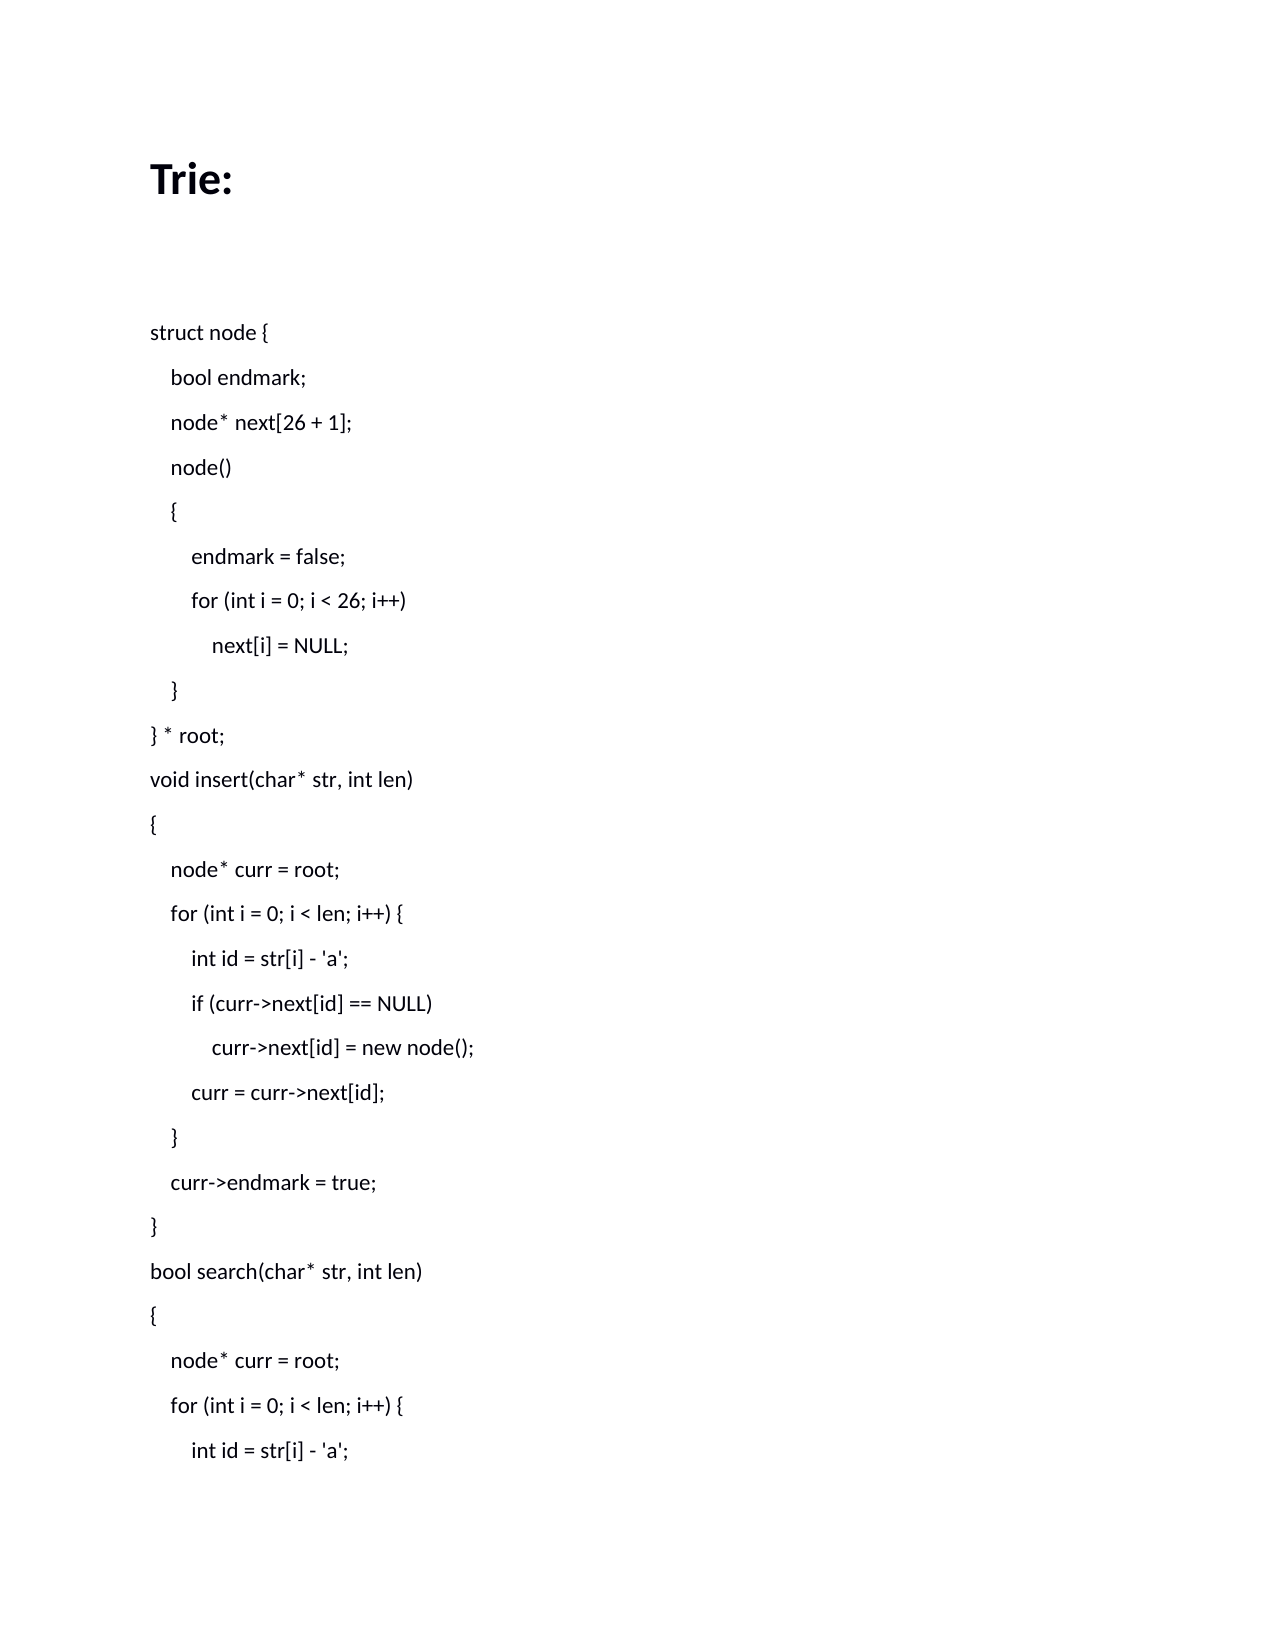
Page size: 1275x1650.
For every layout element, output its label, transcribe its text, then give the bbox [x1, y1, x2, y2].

text { [150, 810, 1125, 838]
text bool search(char* str, int len) [150, 1257, 1125, 1285]
text curr->endmark = true; [150, 1168, 1125, 1196]
text int id = str[i] - 'a'; [150, 1436, 1125, 1464]
text if (curr->next[id] == NULL) [150, 989, 1125, 1017]
text node* curr = root; [150, 1346, 1125, 1374]
text node() [150, 453, 1125, 481]
text struct node { [150, 318, 1125, 347]
text node* curr = root; [150, 855, 1125, 883]
text } [150, 676, 1125, 704]
text curr->next[id] = new node(); [150, 1033, 1125, 1062]
text endmark = false; [150, 542, 1125, 570]
text { [150, 497, 1125, 525]
text curr = curr->next[id]; [150, 1078, 1125, 1106]
text } [150, 1212, 1125, 1240]
text for (int i = 0; i < 26; i++) [150, 587, 1125, 615]
text for (int i = 0; i < len; i++) { [150, 899, 1125, 927]
text bool endmark; [150, 363, 1125, 391]
text } [150, 1123, 1125, 1151]
text for (int i = 0; i < len; i++) { [150, 1391, 1125, 1419]
text node* next[26 + 1]; [150, 408, 1125, 436]
text next[i] = NULL; [150, 631, 1125, 659]
text } * root; [150, 721, 1125, 749]
text { [150, 1302, 1125, 1330]
text int id = str[i] - 'a'; [150, 944, 1125, 972]
subtitle Trie: [150, 150, 1125, 206]
text void insert(char* str, int len) [150, 765, 1125, 793]
